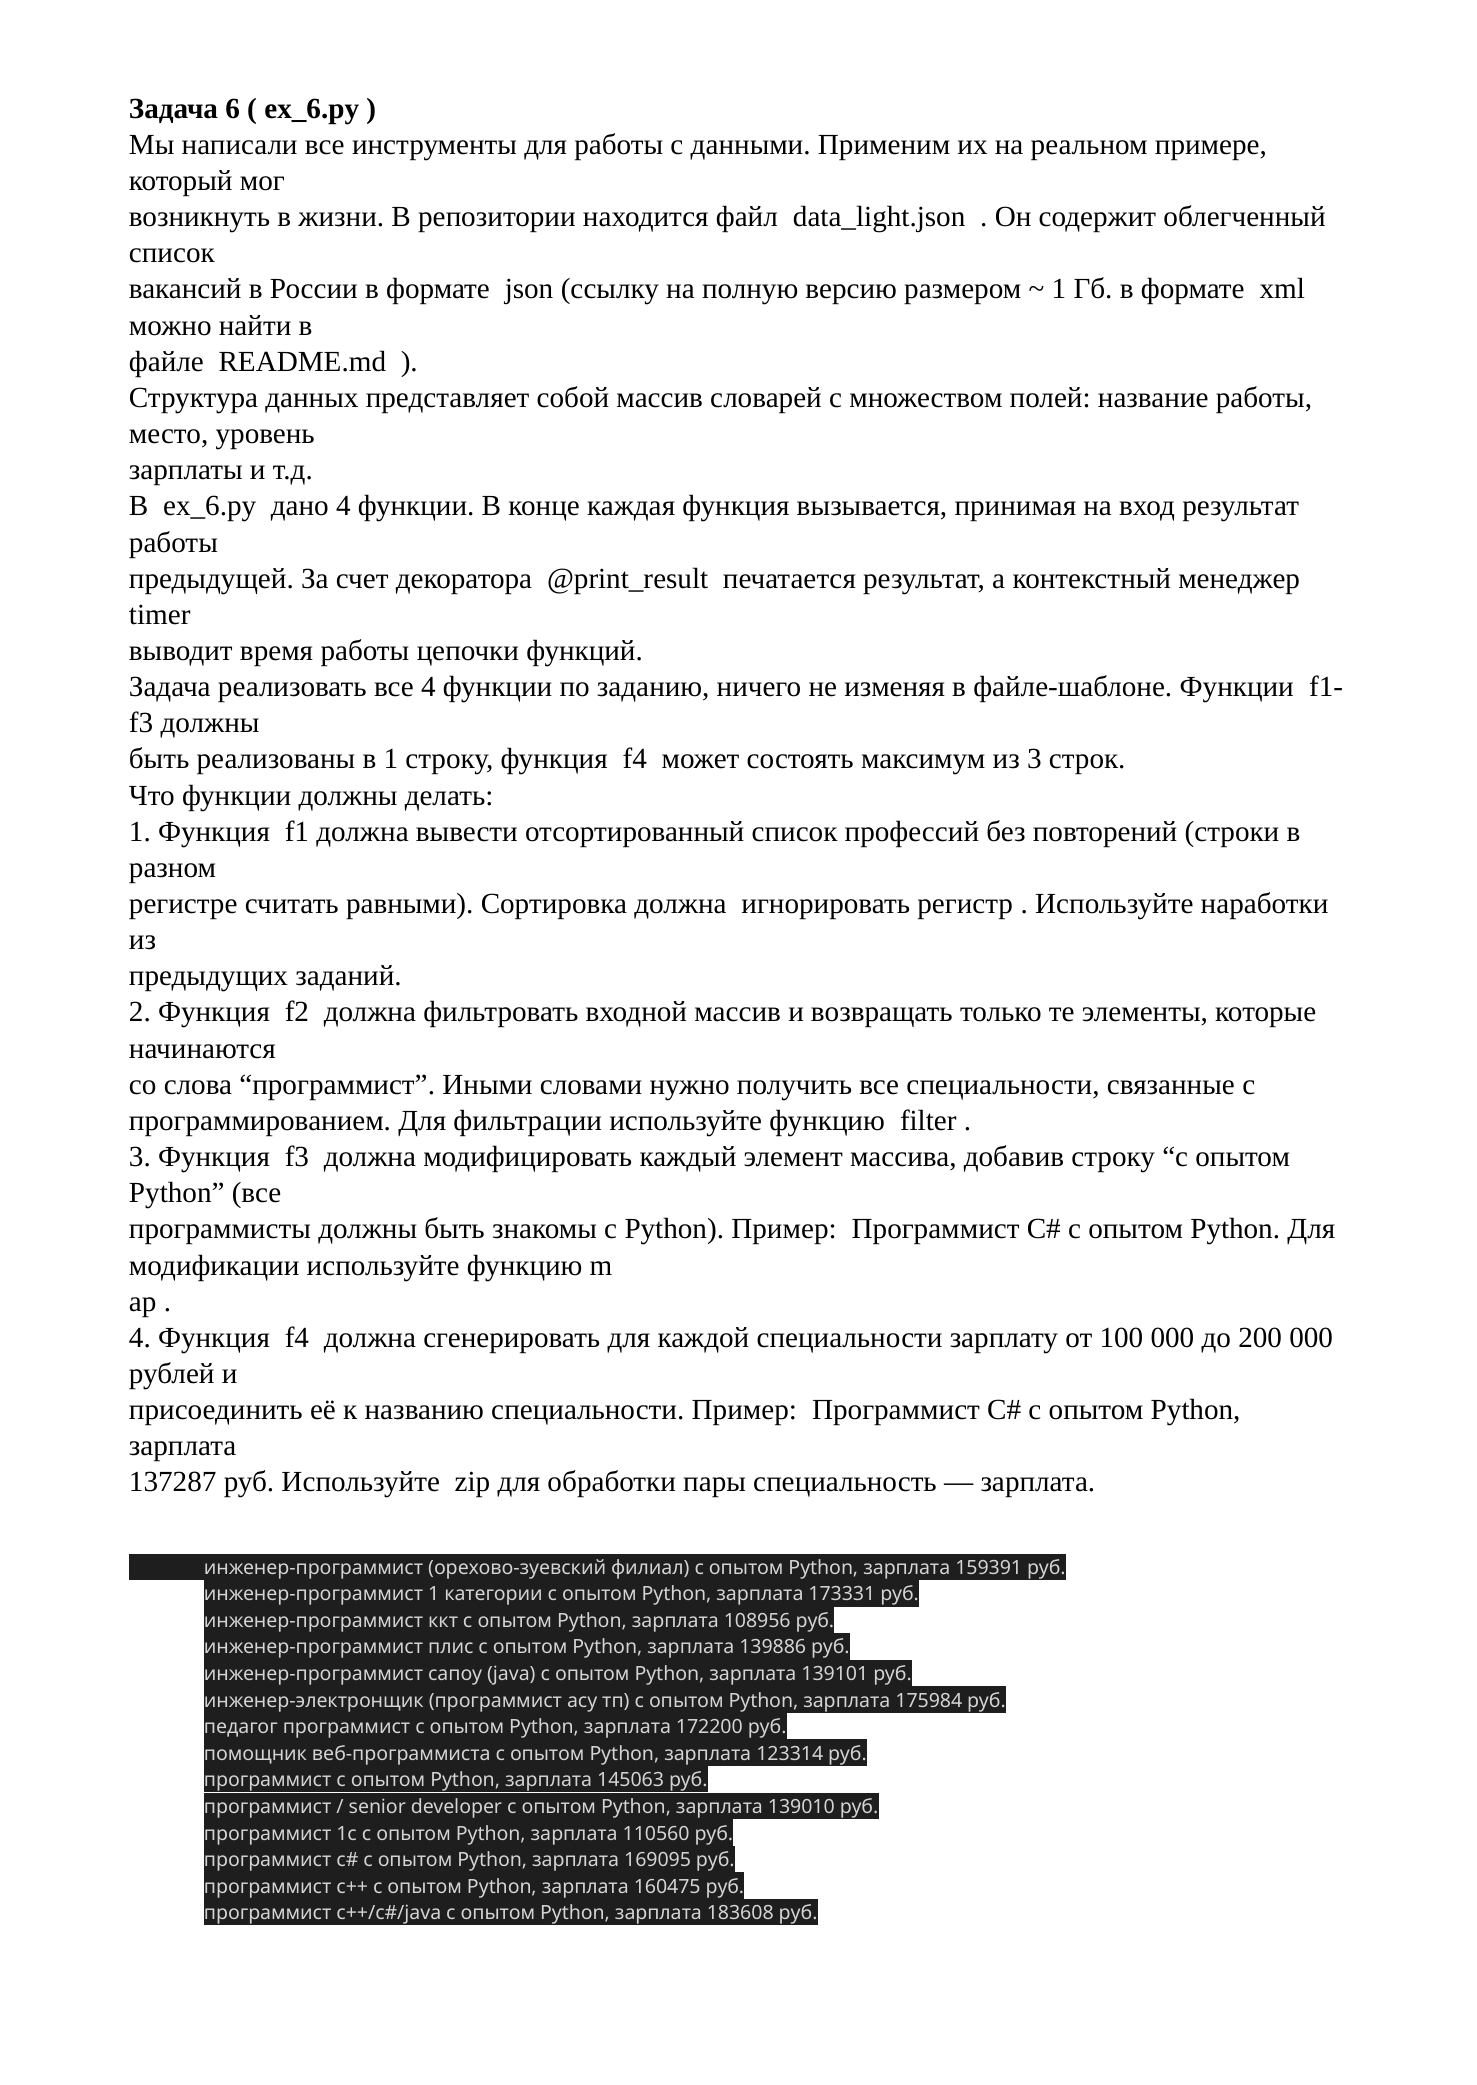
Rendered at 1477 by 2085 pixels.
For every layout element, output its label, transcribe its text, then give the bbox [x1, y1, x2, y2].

text педагог программист с опытом Python, зарплата 172200 руб. [129, 1713, 1348, 1739]
list зарплаты и т.д. [129, 452, 1348, 486]
list вакансий в России в формате ​ json​ (ссылку на полную версию размером ~ 1 Гб. в формате ​ xml​ можно найти в [129, 272, 1348, 341]
list программисты должны быть знакомы с Python). Пример: ​ Программист C# с опытом Python. Для [129, 1211, 1348, 1245]
list быть реализованы в 1 строку, функция ​ f4 ​ может состоять максимум из 3 строк. [129, 742, 1348, 775]
list возникнуть в жизни. В репозитории находится файл ​ data_light.json ​ . Он содержит облегченный список [129, 199, 1348, 269]
list программированием. Для фильтрации используйте функцию ​ filter​ . [129, 1103, 1348, 1137]
text программист / senior developer с опытом Python, зарплата 139010 руб. [129, 1792, 1348, 1819]
list ap​ . [129, 1284, 1348, 1317]
list со слова “программист”. Иными словами нужно получить все специальности, связанные с [129, 1067, 1348, 1100]
list Задача 6 (​ ex_6.py​ ) [129, 91, 1348, 124]
text инженер-программист плис с опытом Python, зарплата 139886 руб. [129, 1633, 1348, 1660]
text программист с опытом Python, зарплата 145063 руб. [129, 1766, 1348, 1792]
text инженер-программист 1 категории с опытом Python, зарплата 173331 руб. [129, 1580, 1348, 1607]
list предыдущей. За счет декоратора ​ @print_result ​ печатается результат, а контекстный менеджер ​ timer [129, 561, 1348, 631]
list 137287 руб. Используйте ​ zip​ для обработки пары специальность — зарплата. [129, 1464, 1348, 1498]
list выводит время работы цепочки функций. [129, 633, 1348, 667]
text программист 1с с опытом Python, зарплата 110560 руб. [129, 1819, 1348, 1846]
list модификации используйте функцию m [129, 1248, 1348, 1281]
list Мы написали все инструменты для работы с данными. Применим их на реальном примере, который мог [129, 127, 1348, 197]
list 2. Функция ​ f2 ​ должна фильтровать входной массив и возвращать только те элементы, которые начинаются [129, 994, 1348, 1064]
list Задача реализовать все 4 функции по заданию, ничего не изменяя в файле-шаблоне. Функции ​ f1-f3​ должны [129, 669, 1348, 739]
list Что функции должны делать: [129, 778, 1348, 811]
text инженер-программист сапоу (java) с опытом Python, зарплата 139101 руб. [129, 1660, 1348, 1686]
text помощник веб-программиста с опытом Python, зарплата 123314 руб. [129, 1739, 1348, 1766]
list Структура данных представляет собой массив словарей с множеством полей: название работы, место, уровень [129, 380, 1348, 450]
list 4. Функция ​ f4 ​ должна сгенерировать для каждой специальности зарплату от 100 000 до 200 000 рублей и [129, 1320, 1348, 1389]
text программист с++ с опытом Python, зарплата 160475 руб. [129, 1872, 1348, 1899]
list присоединить её к названию специальности. Пример: ​ Программист C# с опытом Python, зарплата [129, 1392, 1348, 1462]
list файле ​ README.md ​ ). [129, 344, 1348, 377]
text программист c# с опытом Python, зарплата 169095 руб. [129, 1846, 1348, 1872]
list 3. Функция ​ f3 ​ должна модифицировать каждый элемент массива, добавив строку “с опытом Python” (все [129, 1139, 1348, 1209]
text инженер-программист (орехово-зуевский филиал) с опытом Python, зарплата 159391 руб. [129, 1553, 1348, 1580]
text инженер-программист ккт с опытом Python, зарплата 108956 руб. [129, 1607, 1348, 1633]
list 1. Функция ​ f1​ должна вывести отсортированный список профессий без повторений (строки в разном [129, 814, 1348, 883]
text инженер-электронщик (программист асу тп) с опытом Python, зарплата 175984 руб. [129, 1686, 1348, 1713]
list регистре считать равными). Сортировка должна ​ игнорировать регистр​ . Используйте наработки из [129, 886, 1348, 956]
list предыдущих заданий. [129, 958, 1348, 992]
text программист с++/с#/java с опытом Python, зарплата 183608 руб. [129, 1899, 1348, 1925]
list В ​ ex_6.py ​ дано 4 функции. В конце каждая функция вызывается, принимая на вход результат работы [129, 488, 1348, 558]
